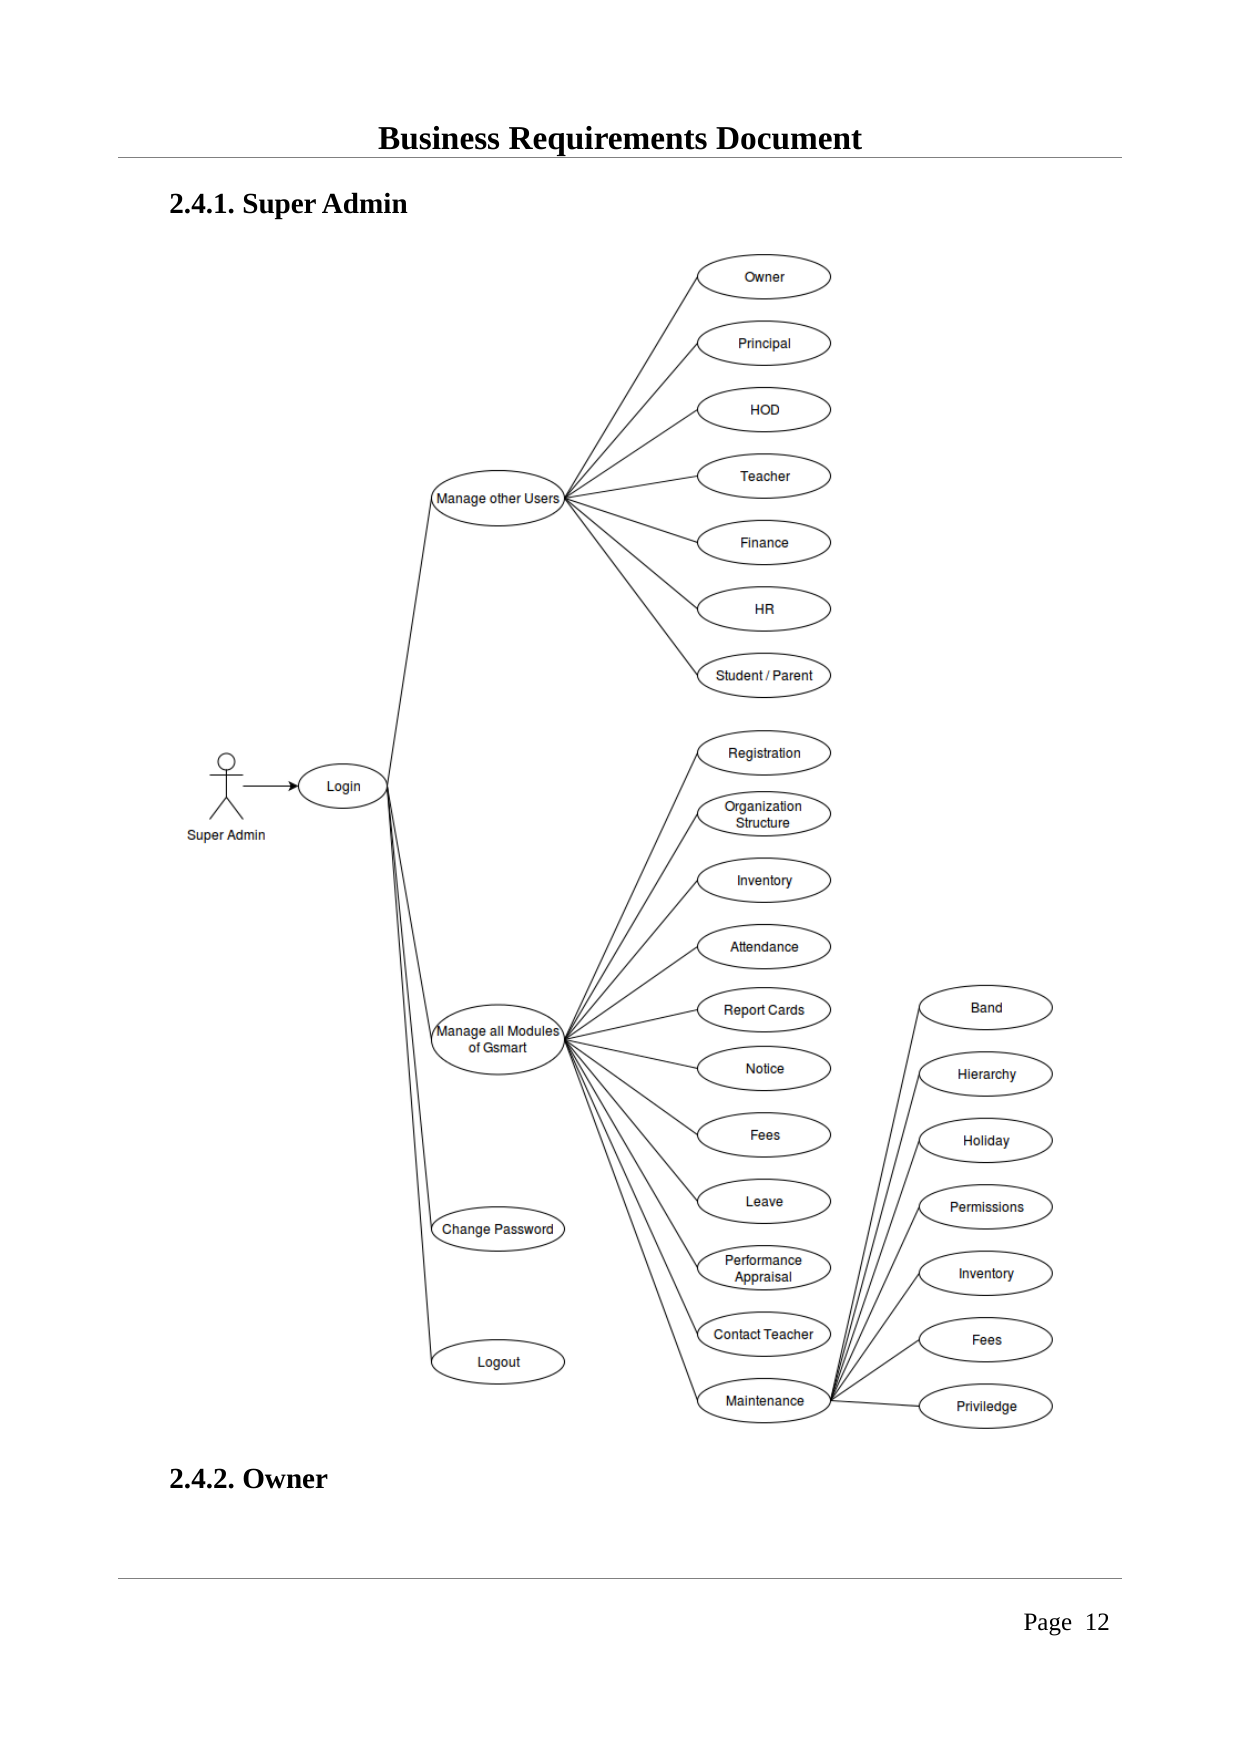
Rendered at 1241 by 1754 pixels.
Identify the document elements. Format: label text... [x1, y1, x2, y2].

text 2.4.2. Owner [118, 1461, 1122, 1494]
text 2.4.1. Super Admin [118, 186, 1122, 220]
